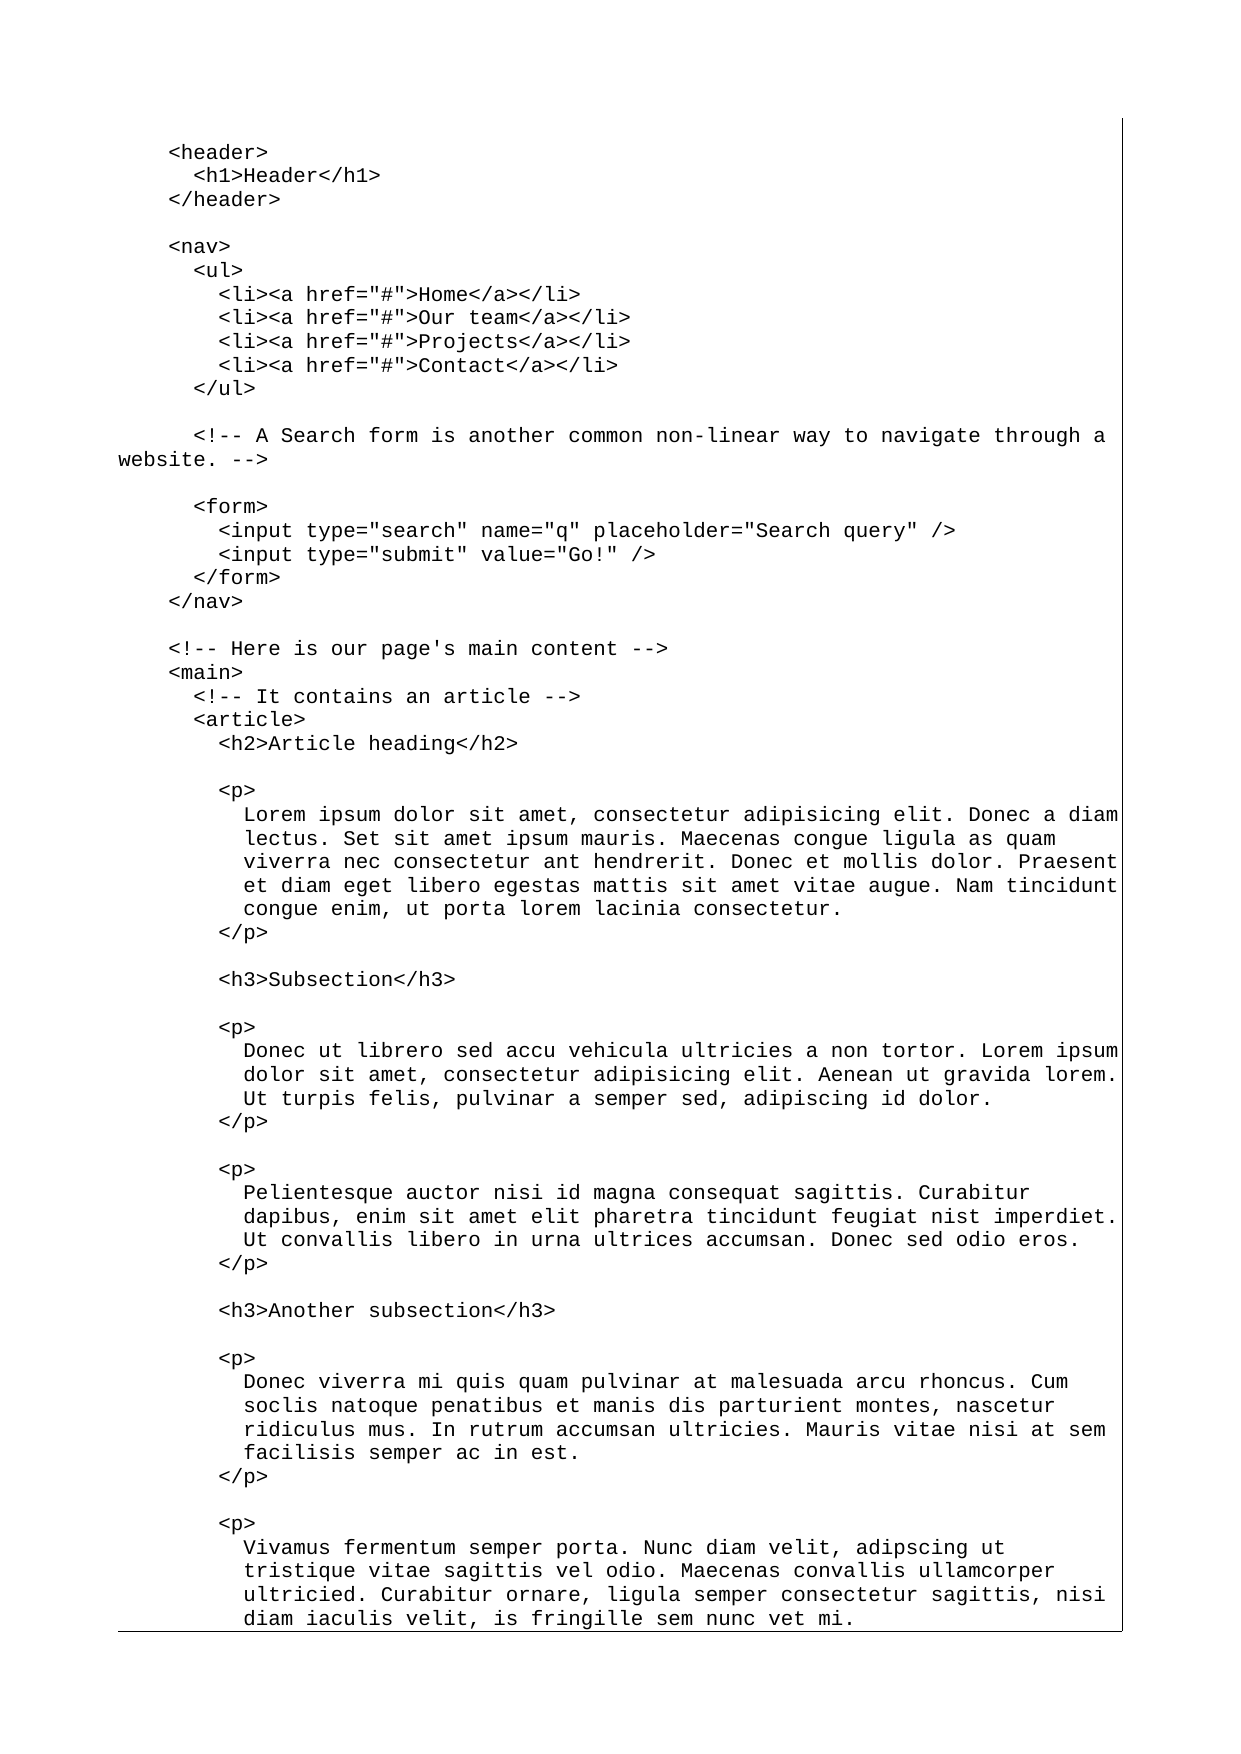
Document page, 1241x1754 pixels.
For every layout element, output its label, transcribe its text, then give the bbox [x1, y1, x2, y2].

text Lorem ipsum dolor sit amet, consectetur adipisicing elit. Donec a diam [118, 804, 1122, 827]
text dolor sit amet, consectetur adipisicing elit. Aenean ut gravida lorem. [118, 1064, 1122, 1088]
text </nav> [118, 591, 1122, 615]
text <!-- Here is our page's main content --> [118, 638, 1122, 662]
text <p> [118, 1158, 1122, 1182]
text ultricied. Curabitur ornare, ligula semper consectetur sagittis, nisi [118, 1584, 1122, 1608]
text Pelientesque auctor nisi id magna consequat sagittis. Curabitur [118, 1182, 1122, 1206]
text </p> [118, 1253, 1122, 1277]
text <h3>Another subsection</h3> [118, 1300, 1122, 1324]
text Donec viverra mi quis quam pulvinar at malesuada arcu rhoncus. Cum [118, 1371, 1122, 1395]
text <h1>Header</h1> [118, 165, 1122, 189]
text Ut convallis libero in urna ultrices accumsan. Donec sed odio eros. [118, 1229, 1122, 1253]
text facilisis semper ac in est. [118, 1442, 1122, 1466]
text Vivamus fermentum semper porta. Nunc diam velit, adipscing ut [118, 1537, 1122, 1561]
text <!-- It contains an article --> [118, 686, 1122, 709]
text <nav> [118, 236, 1122, 260]
text Ut turpis felis, pulvinar a semper sed, adipiscing id dolor. [118, 1088, 1122, 1111]
text soclis natoque penatibus et manis dis parturient montes, nascetur [118, 1395, 1122, 1419]
text <input type="submit" value="Go!" /> [118, 544, 1122, 567]
text <p> [118, 1348, 1122, 1371]
text </p> [118, 922, 1122, 946]
text Donec ut librero sed accu vehicula ultricies a non tortor. Lorem ipsum [118, 1040, 1122, 1064]
text <li><a href="#">Home</a></li> [118, 284, 1122, 307]
text dapibus, enim sit amet elit pharetra tincidunt feugiat nist imperdiet. [118, 1206, 1122, 1229]
text </form> [118, 567, 1122, 591]
text <h3>Subsection</h3> [118, 969, 1122, 993]
text tristique vitae sagittis vel odio. Maecenas convallis ullamcorper [118, 1561, 1122, 1584]
text <p> [118, 1017, 1122, 1040]
text <p> [118, 780, 1122, 804]
text <li><a href="#">Projects</a></li> [118, 331, 1122, 354]
text lectus. Set sit amet ipsum mauris. Maecenas congue ligula as quam [118, 827, 1122, 851]
text </p> [118, 1111, 1122, 1135]
text <article> [118, 709, 1122, 733]
text <h2>Article heading</h2> [118, 733, 1122, 757]
text diam iaculis velit, is fringille sem nunc vet mi. [118, 1608, 1122, 1631]
text </p> [118, 1466, 1122, 1489]
text viverra nec consectetur ant hendrerit. Donec et mollis dolor. Praesent [118, 851, 1122, 875]
text <header> [118, 142, 1122, 165]
text </header> [118, 189, 1122, 213]
text ridiculus mus. In rutrum accumsan ultricies. Mauris vitae nisi at sem [118, 1419, 1122, 1442]
text <ul> [118, 260, 1122, 284]
text <form> [118, 496, 1122, 520]
text <!-- A Search form is another common non-linear way to navigate through a website. --> [118, 426, 1122, 473]
text et diam eget libero egestas mattis sit amet vitae augue. Nam tincidunt [118, 875, 1122, 898]
text <li><a href="#">Our team</a></li> [118, 307, 1122, 331]
text <p> [118, 1513, 1122, 1537]
text congue enim, ut porta lorem lacinia consectetur. [118, 898, 1122, 922]
text <main> [118, 662, 1122, 686]
text </ul> [118, 378, 1122, 402]
text <li><a href="#">Contact</a></li> [118, 354, 1122, 378]
text <input type="search" name="q" placeholder="Search query" /> [118, 520, 1122, 544]
